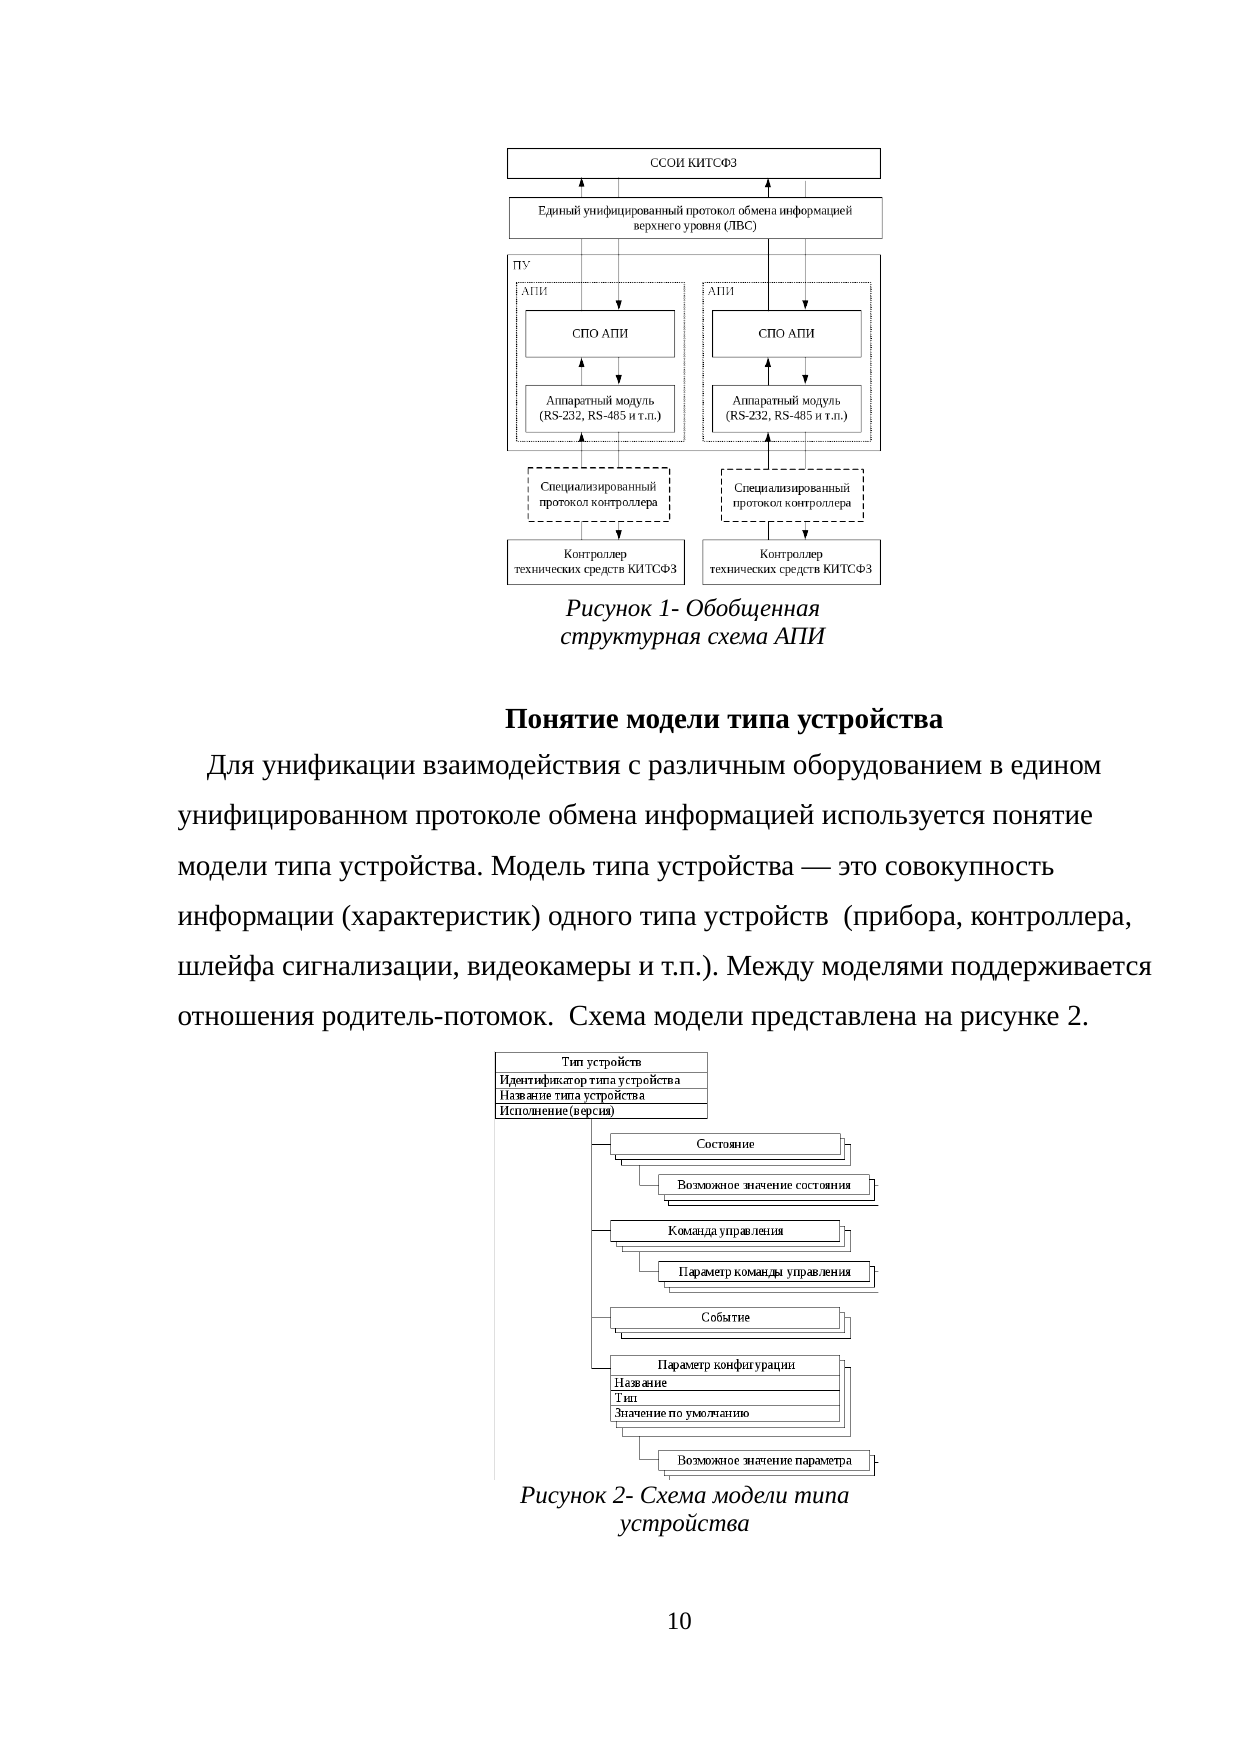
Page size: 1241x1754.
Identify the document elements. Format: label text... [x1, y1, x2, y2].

picture [493, 1051, 879, 1480]
text Для унификации взаимодействия с различным оборудованием в едином унифицированном протоколе обмена информацией используется понятие модели типа устройства. Модель типа устройства — это совокупность информации (характеристик) одного типа устройств (прибора, контроллера, шлейфа сигнализации, видеокамеры и т.п.). Между моделями поддерживается отношения родитель-потомок. Схема модели представлена на рисунке 2. [177, 747, 1181, 1032]
text Рисунок 1- Обобщенная структурная схема АПИ [498, 140, 889, 650]
text Рисунок 2- Схема модели типа устройства [493, 1480, 878, 1537]
subtitle Понятие модели типа устройства [177, 701, 1181, 734]
